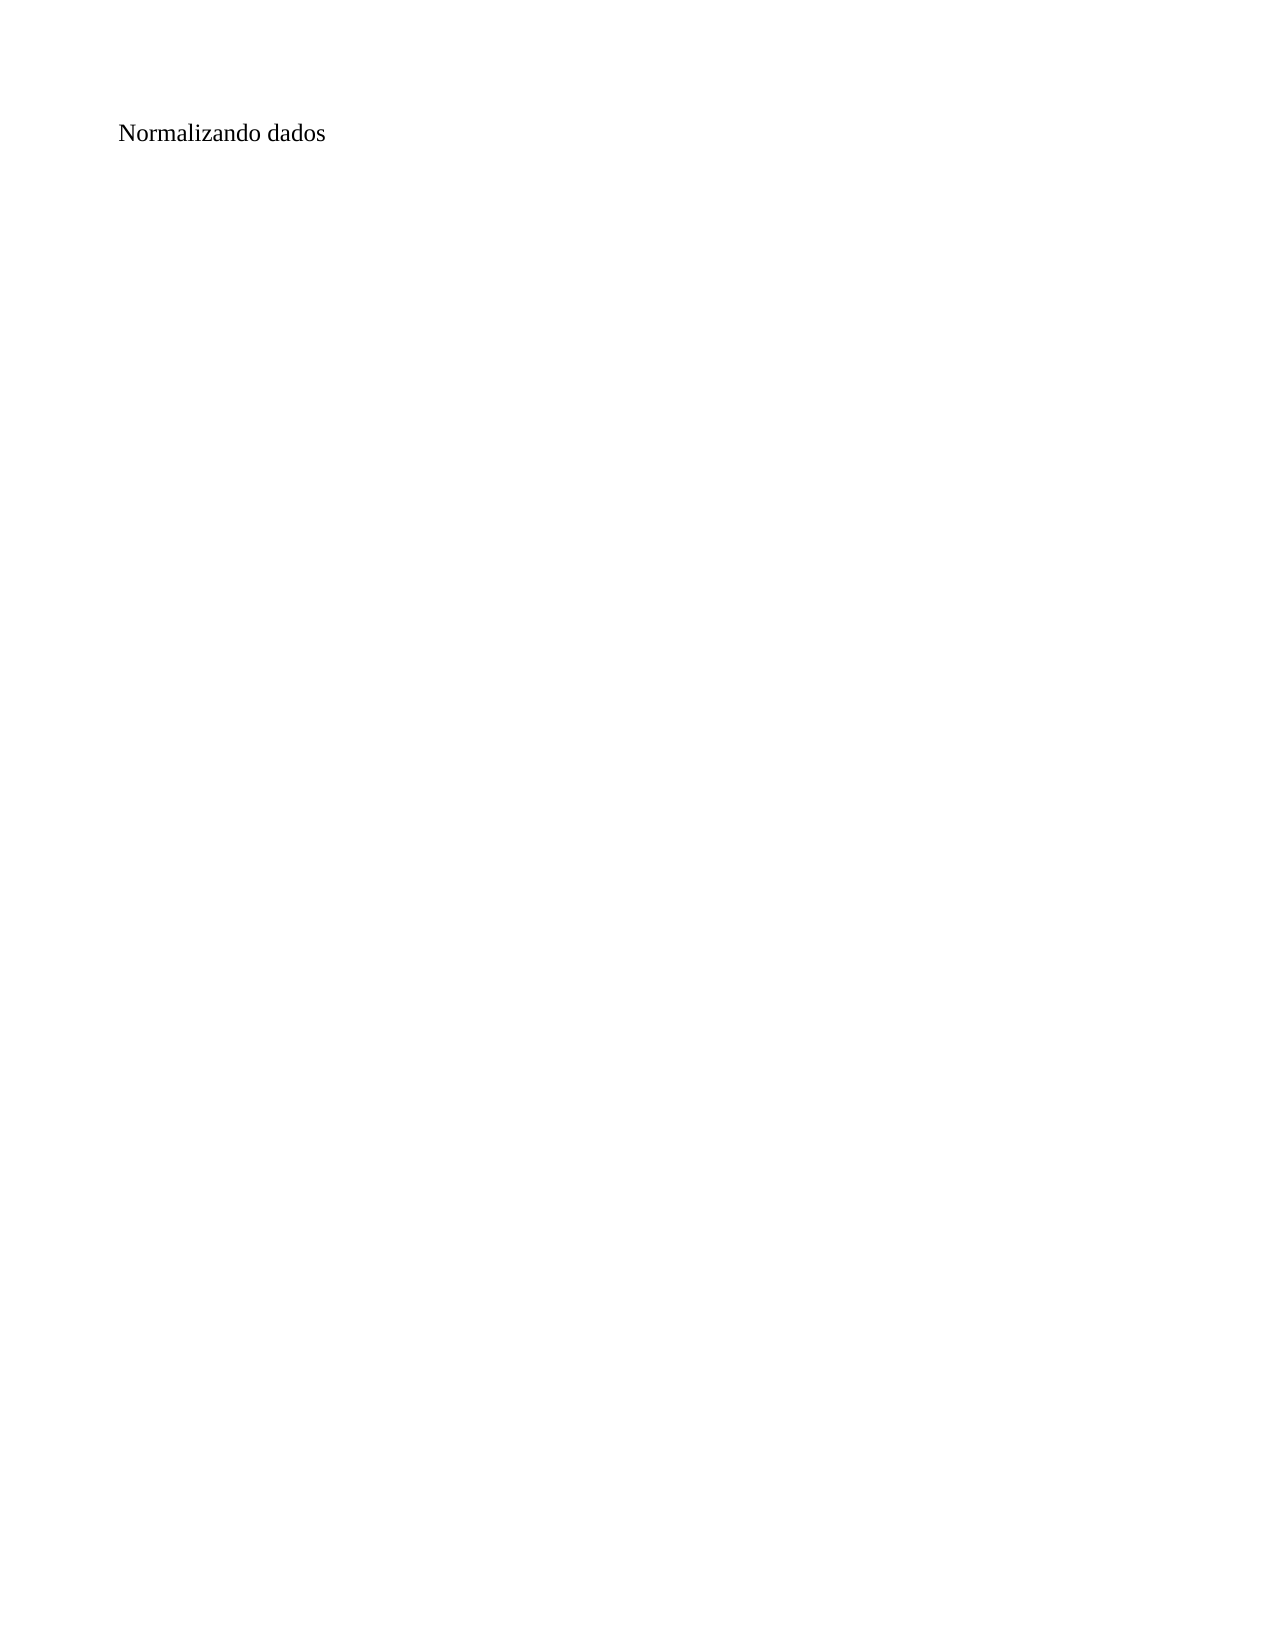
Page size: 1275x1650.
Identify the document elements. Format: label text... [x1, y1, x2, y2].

text Normalizando dados [118, 118, 1157, 147]
